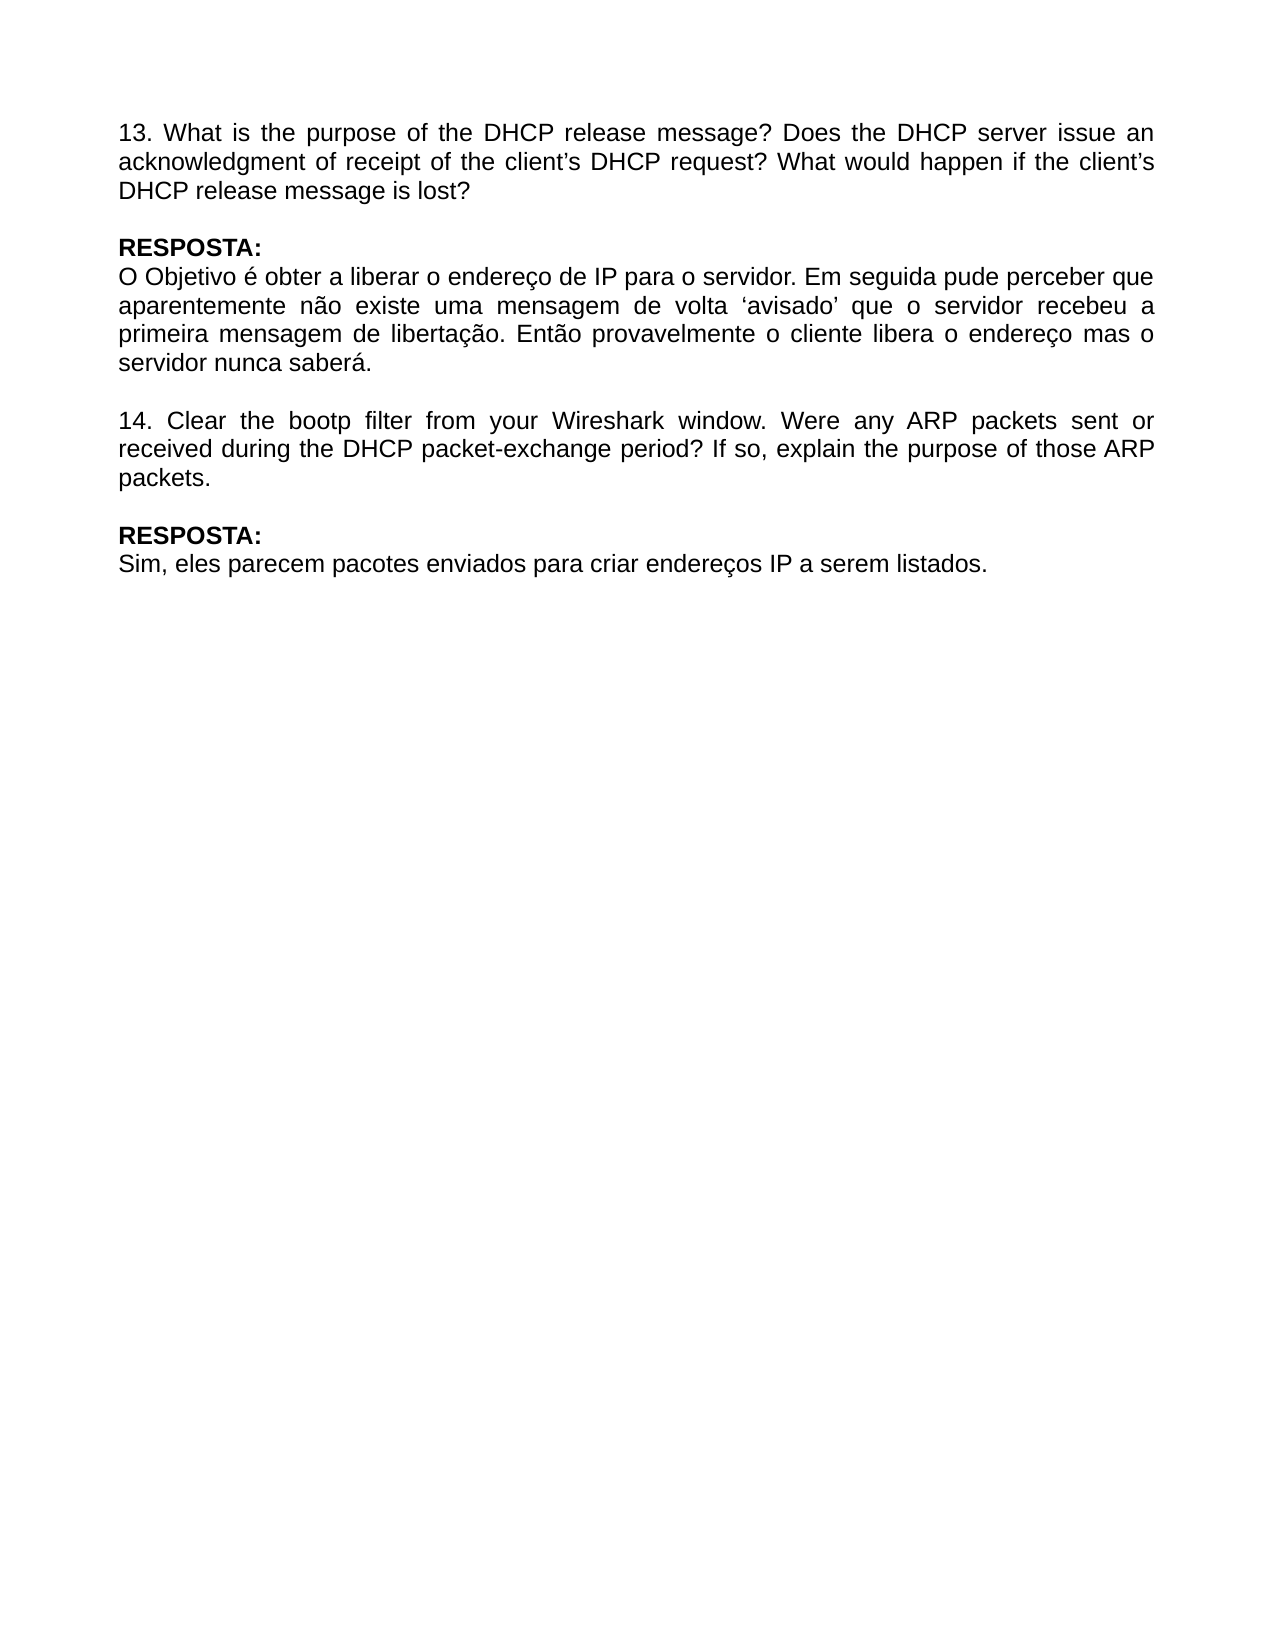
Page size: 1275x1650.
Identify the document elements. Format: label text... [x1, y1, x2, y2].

text RESPOSTA: [118, 521, 1157, 549]
text 13. What is the purpose of the DHCP release message? Does the DHCP server issue an acknowledgment of receipt of the client’s DHCP request? What would happen if the client’s DHCP release message is lost? [118, 118, 1157, 204]
text RESPOSTA: O Objetivo é obter a liberar o endereço de IP para o servidor. Em seguida pude perceber que aparentemente não existe uma mensagem de volta ‘avisado’ que o servidor recebeu a primeira mensagem de libertação. Então provavelmente o cliente libera o endereço mas o servidor nunca saberá. [118, 233, 1157, 377]
text Sim, eles parecem pacotes enviados para criar endereços IP a serem listados. [118, 549, 1157, 578]
text 14. Clear the bootp filter from your Wireshark window. Were any ARP packets sent or received during the DHCP packet-exchange period? If so, explain the purpose of those ARP packets. [118, 406, 1157, 492]
